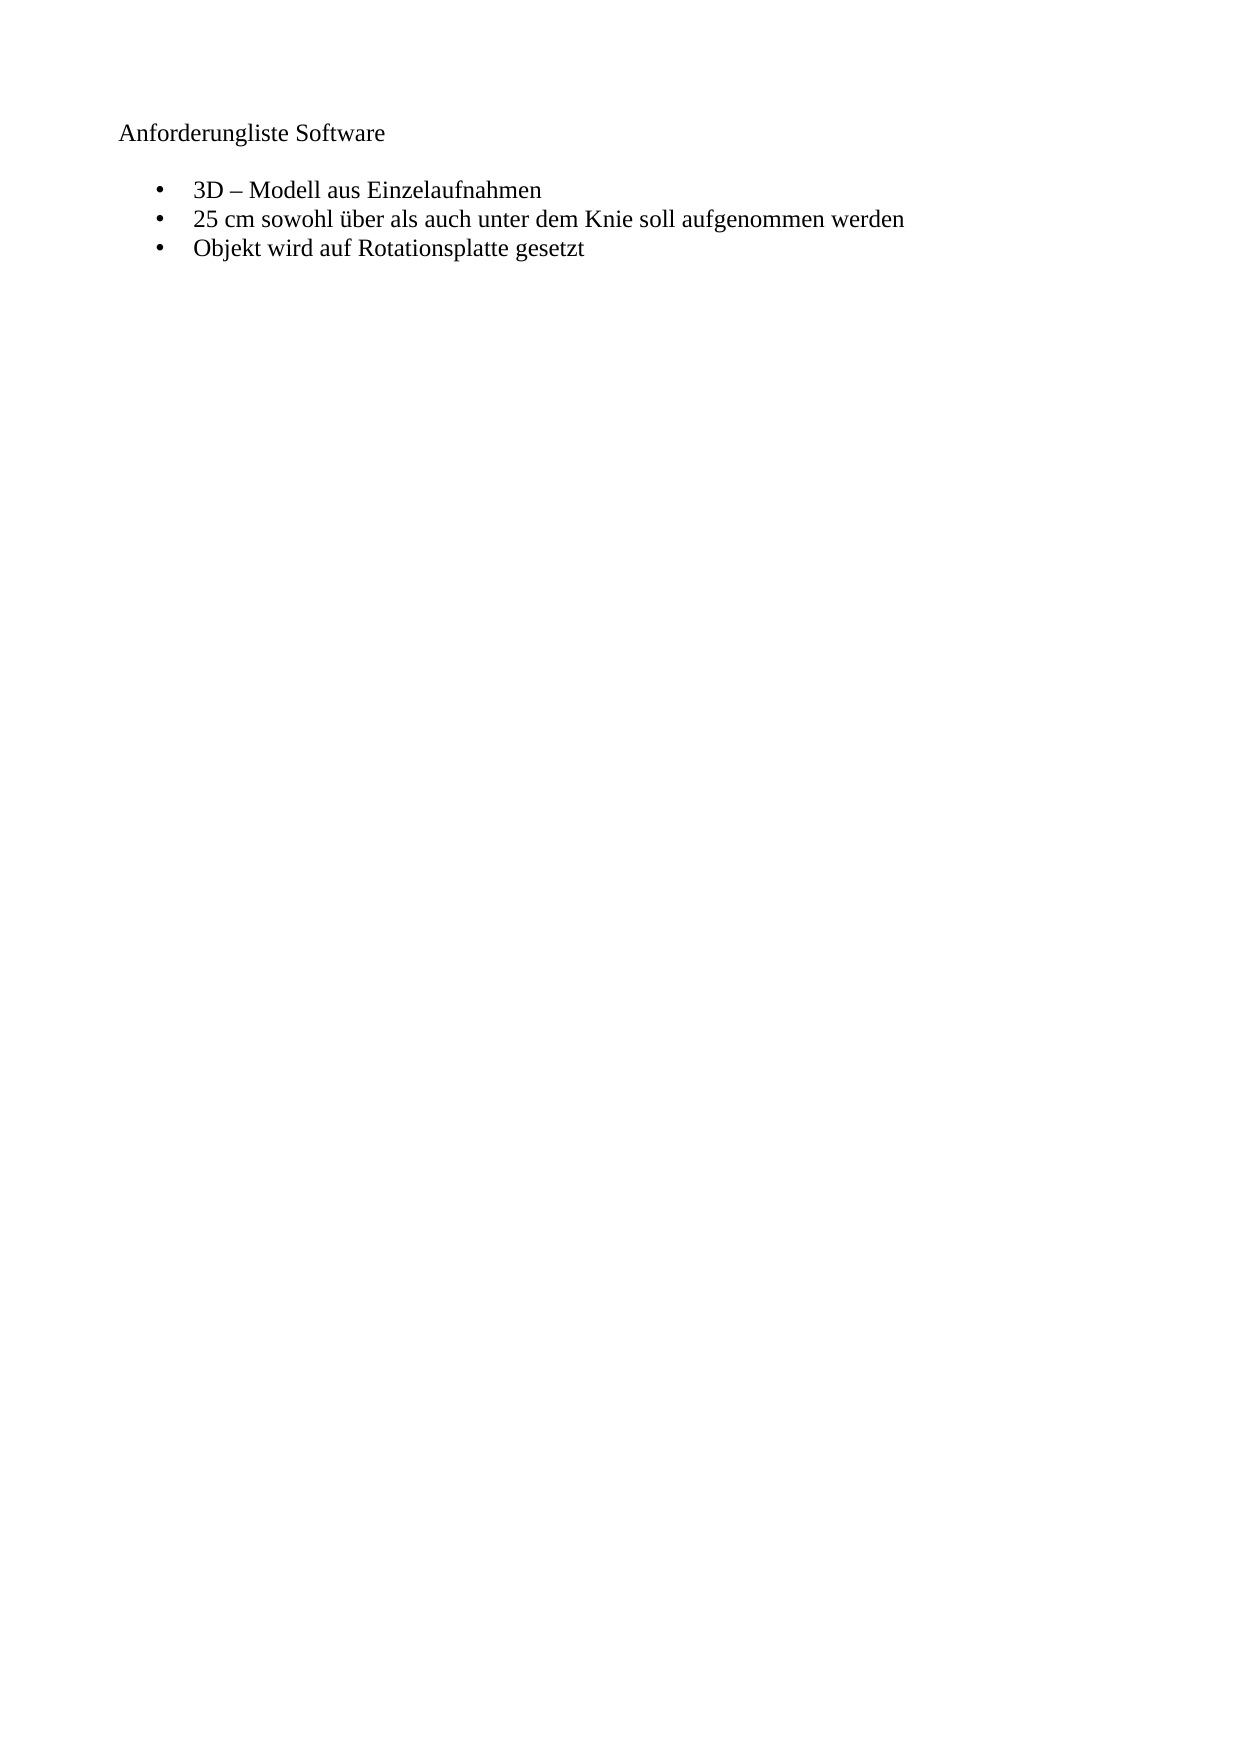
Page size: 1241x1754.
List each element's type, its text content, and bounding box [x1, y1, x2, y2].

list 25 cm sowohl über als auch unter dem Knie soll aufgenommen werden [156, 204, 1122, 233]
list 3D – Modell aus Einzelaufnahmen [156, 176, 1122, 204]
list Objekt wird auf Rotationsplatte gesetzt [156, 233, 1122, 262]
text Anforderungliste Software [118, 118, 1122, 147]
